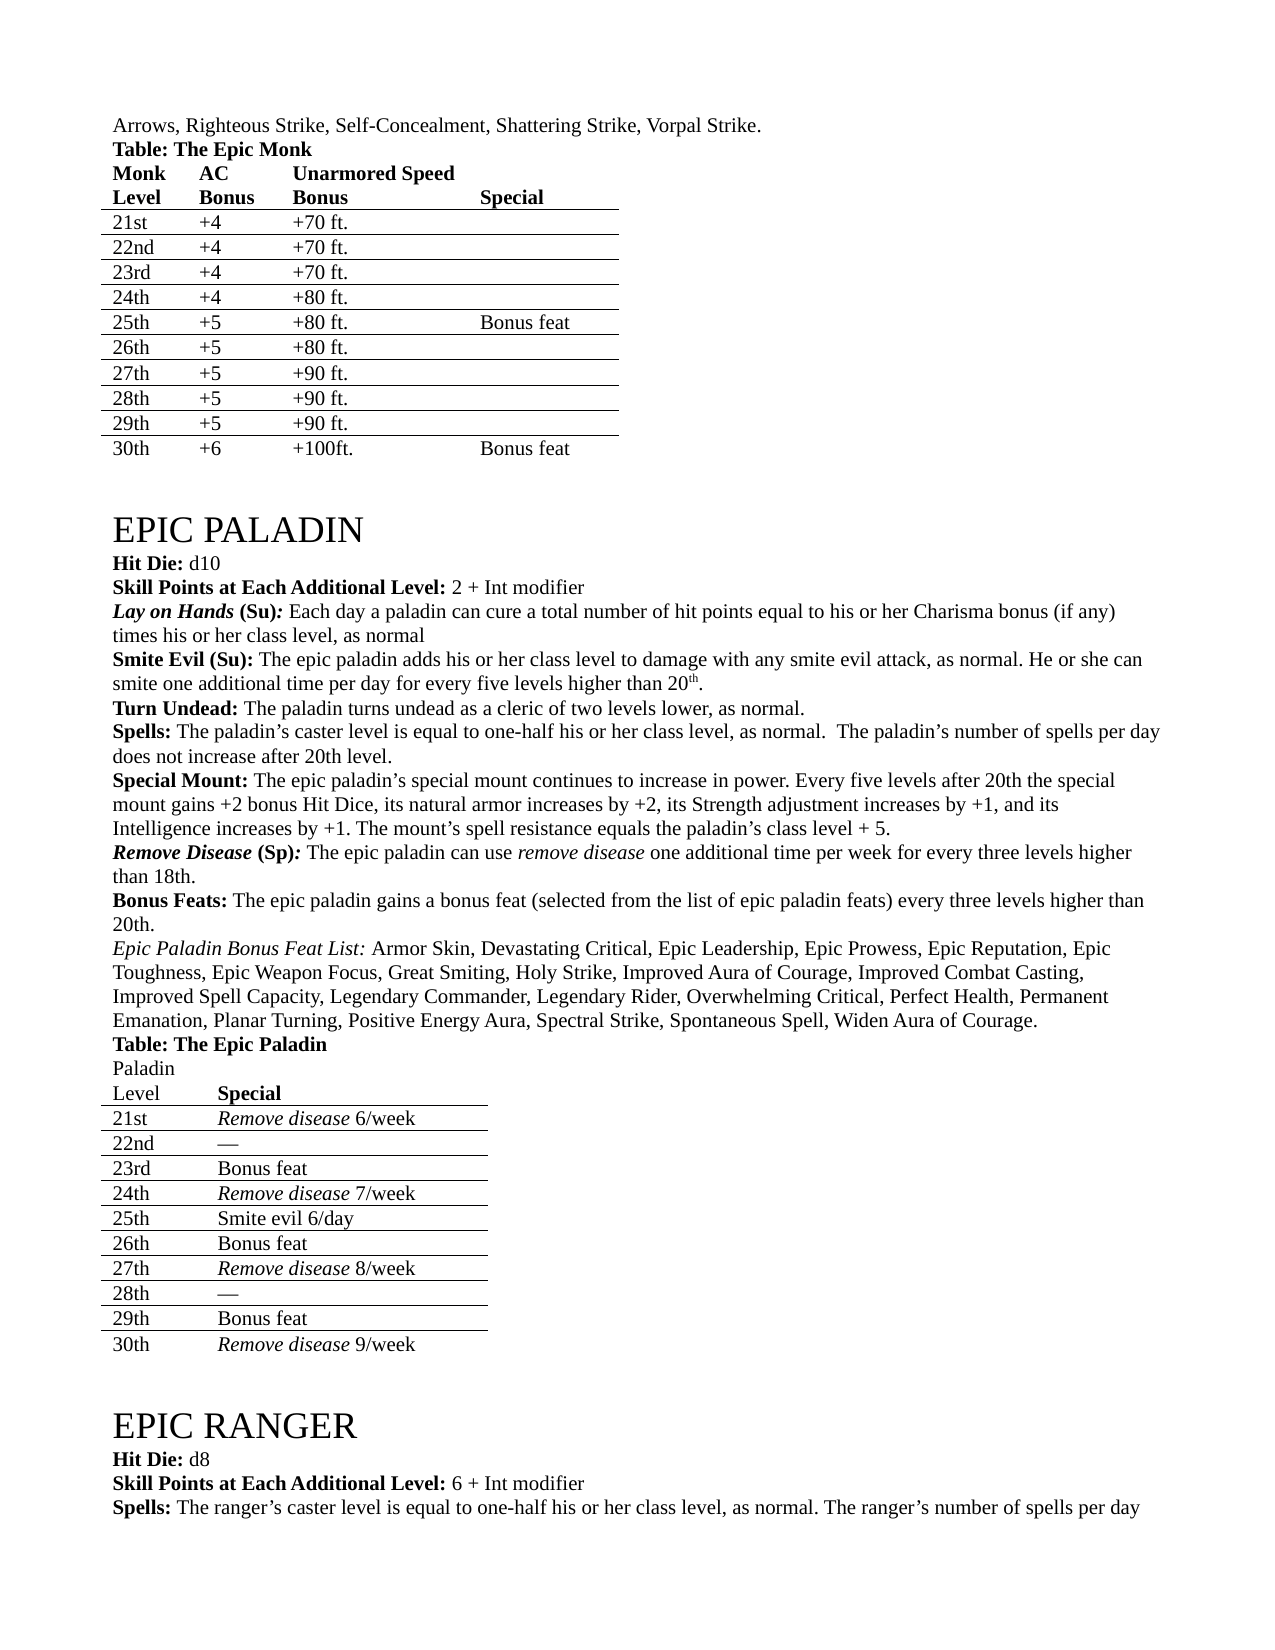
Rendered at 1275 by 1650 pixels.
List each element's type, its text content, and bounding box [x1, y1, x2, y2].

table_cell +5 [188, 310, 281, 334]
table_header Paladin Level [101, 1056, 206, 1104]
table_cell +90 ft. [281, 386, 469, 409]
table_cell 22nd [101, 235, 188, 259]
table_cell 23rd [101, 260, 188, 284]
table_cell 26th [101, 335, 188, 359]
table_header Special [206, 1056, 487, 1104]
table_cell +4 [188, 285, 281, 309]
text Bonus Feats: The epic paladin gains a bonus feat (selected from the list of epic paladin feats) every three levels higher than 20th. [112, 888, 1162, 936]
table_cell +100ft. [281, 436, 469, 460]
table_header AC Bonus [188, 161, 281, 209]
subtitle EPIC PALADIN [112, 508, 1162, 551]
text Remove Disease (Sp): The epic paladin can use remove disease one additional time per week for every three levels higher than 18th. [112, 840, 1162, 888]
table_cell Bonus feat [206, 1156, 487, 1180]
table_cell [469, 285, 619, 309]
table_cell 29th [101, 1306, 206, 1330]
table_cell Remove disease 6/week [206, 1106, 487, 1129]
text Arrows, Righteous Strike, Self-Concealment, Shattering Strike, Vorpal Strike. [112, 112, 1162, 137]
text Smite Evil (Su): The epic paladin adds his or her class level to damage with any smite evil attack, as normal. He or she can smite one additional time per day for every five levels higher than 20th. [112, 647, 1162, 695]
table_cell +80 ft. [281, 285, 469, 309]
table_cell +80 ft. [281, 335, 469, 359]
text Spells: The ranger’s caster level is equal to one-half his or her class level, as normal. The ranger’s number of spells per day [112, 1495, 1162, 1519]
table_cell 25th [101, 310, 188, 334]
text Special Mount: The epic paladin’s special mount continues to increase in power. Every five levels after 20th the special mount gains +2 bonus Hit Dice, its natural armor increases by +2, its Strength adjustment increases by +1, and its Intelligence increases by +1. The mount’s spell resistance equals the paladin’s class level + 5. [112, 768, 1162, 840]
table_cell 30th [101, 436, 188, 460]
table_cell Bonus feat [206, 1306, 487, 1330]
table_cell [469, 260, 619, 284]
table_cell Bonus feat [469, 436, 619, 460]
table_header Special [469, 161, 619, 209]
table_cell 26th [101, 1231, 206, 1255]
table_cell +70 ft. [281, 235, 469, 259]
table_header Unarmored Speed Bonus [281, 161, 469, 209]
table_cell [469, 335, 619, 359]
table_cell Remove disease 7/week [206, 1181, 487, 1205]
table_cell Bonus feat [206, 1231, 487, 1255]
table_cell +5 [188, 386, 281, 409]
text Skill Points at Each Additional Level: 6 + Int modifier [112, 1471, 1162, 1495]
table_cell +80 ft. [281, 310, 469, 334]
table_cell +4 [188, 235, 281, 259]
table_cell +5 [188, 411, 281, 435]
text Table: The Epic Paladin [112, 1032, 1162, 1056]
table_cell +5 [188, 335, 281, 359]
table_cell [469, 360, 619, 384]
subtitle EPIC RANGER [112, 1404, 1162, 1447]
table_cell — [206, 1281, 487, 1305]
table_cell [469, 411, 619, 435]
table_cell 21st [101, 210, 188, 234]
table_cell 27th [101, 360, 188, 384]
table_cell +6 [188, 436, 281, 460]
table_cell [469, 210, 619, 234]
table_cell 24th [101, 1181, 206, 1205]
table_header Monk Level [101, 161, 188, 209]
text Hit Die: d8 [112, 1447, 1162, 1471]
table_cell Remove disease 9/week [206, 1331, 487, 1356]
table_cell 24th [101, 285, 188, 309]
table_cell Remove disease 8/week [206, 1256, 487, 1280]
table_cell 30th [101, 1331, 206, 1356]
table_cell 21st [101, 1106, 206, 1129]
table_cell 25th [101, 1206, 206, 1230]
table_cell +90 ft. [281, 360, 469, 384]
table_cell +90 ft. [281, 411, 469, 435]
table_cell 28th [101, 386, 188, 409]
table_cell — [206, 1131, 487, 1155]
table_cell +4 [188, 260, 281, 284]
table_cell Smite evil 6/day [206, 1206, 487, 1230]
table_cell [469, 235, 619, 259]
text Turn Undead: The paladin turns undead as a cleric of two levels lower, as normal. [112, 695, 1162, 719]
text Hit Die: d10 [112, 551, 1162, 575]
table_cell +70 ft. [281, 210, 469, 234]
text Table: The Epic Monk [112, 137, 1162, 161]
table_cell +4 [188, 210, 281, 234]
text Spells: The paladin’s caster level is equal to one-half his or her class level, as normal. The paladin’s number of spells per day does not increase after 20th level. [112, 719, 1162, 768]
text Epic Paladin Bonus Feat List: Armor Skin, Devastating Critical, Epic Leadership, Epic Prowess, Epic Reputation, Epic Toughness, Epic Weapon Focus, Great Smiting, Holy Strike, Improved Aura of Courage, Improved Combat Casting, Improved Spell Capacity, Legendary Commander, Legendary Rider, Overwhelming Critical, Perfect Health, Permanent Emanation, Planar Turning, Positive Energy Aura, Spectral Strike, Spontaneous Spell, Widen Aura of Courage. [112, 936, 1162, 1032]
table_cell Bonus feat [469, 310, 619, 334]
text Lay on Hands (Su): Each day a paladin can cure a total number of hit points equal to his or her Charisma bonus (if any) times his or her class level, as normal [112, 599, 1162, 647]
table_cell [469, 386, 619, 409]
table_cell 29th [101, 411, 188, 435]
table_cell 22nd [101, 1131, 206, 1155]
table_cell 23rd [101, 1156, 206, 1180]
table_cell 28th [101, 1281, 206, 1305]
table_cell +70 ft. [281, 260, 469, 284]
text Skill Points at Each Additional Level: 2 + Int modifier [112, 575, 1162, 599]
table_cell 27th [101, 1256, 206, 1280]
table_cell +5 [188, 360, 281, 384]
